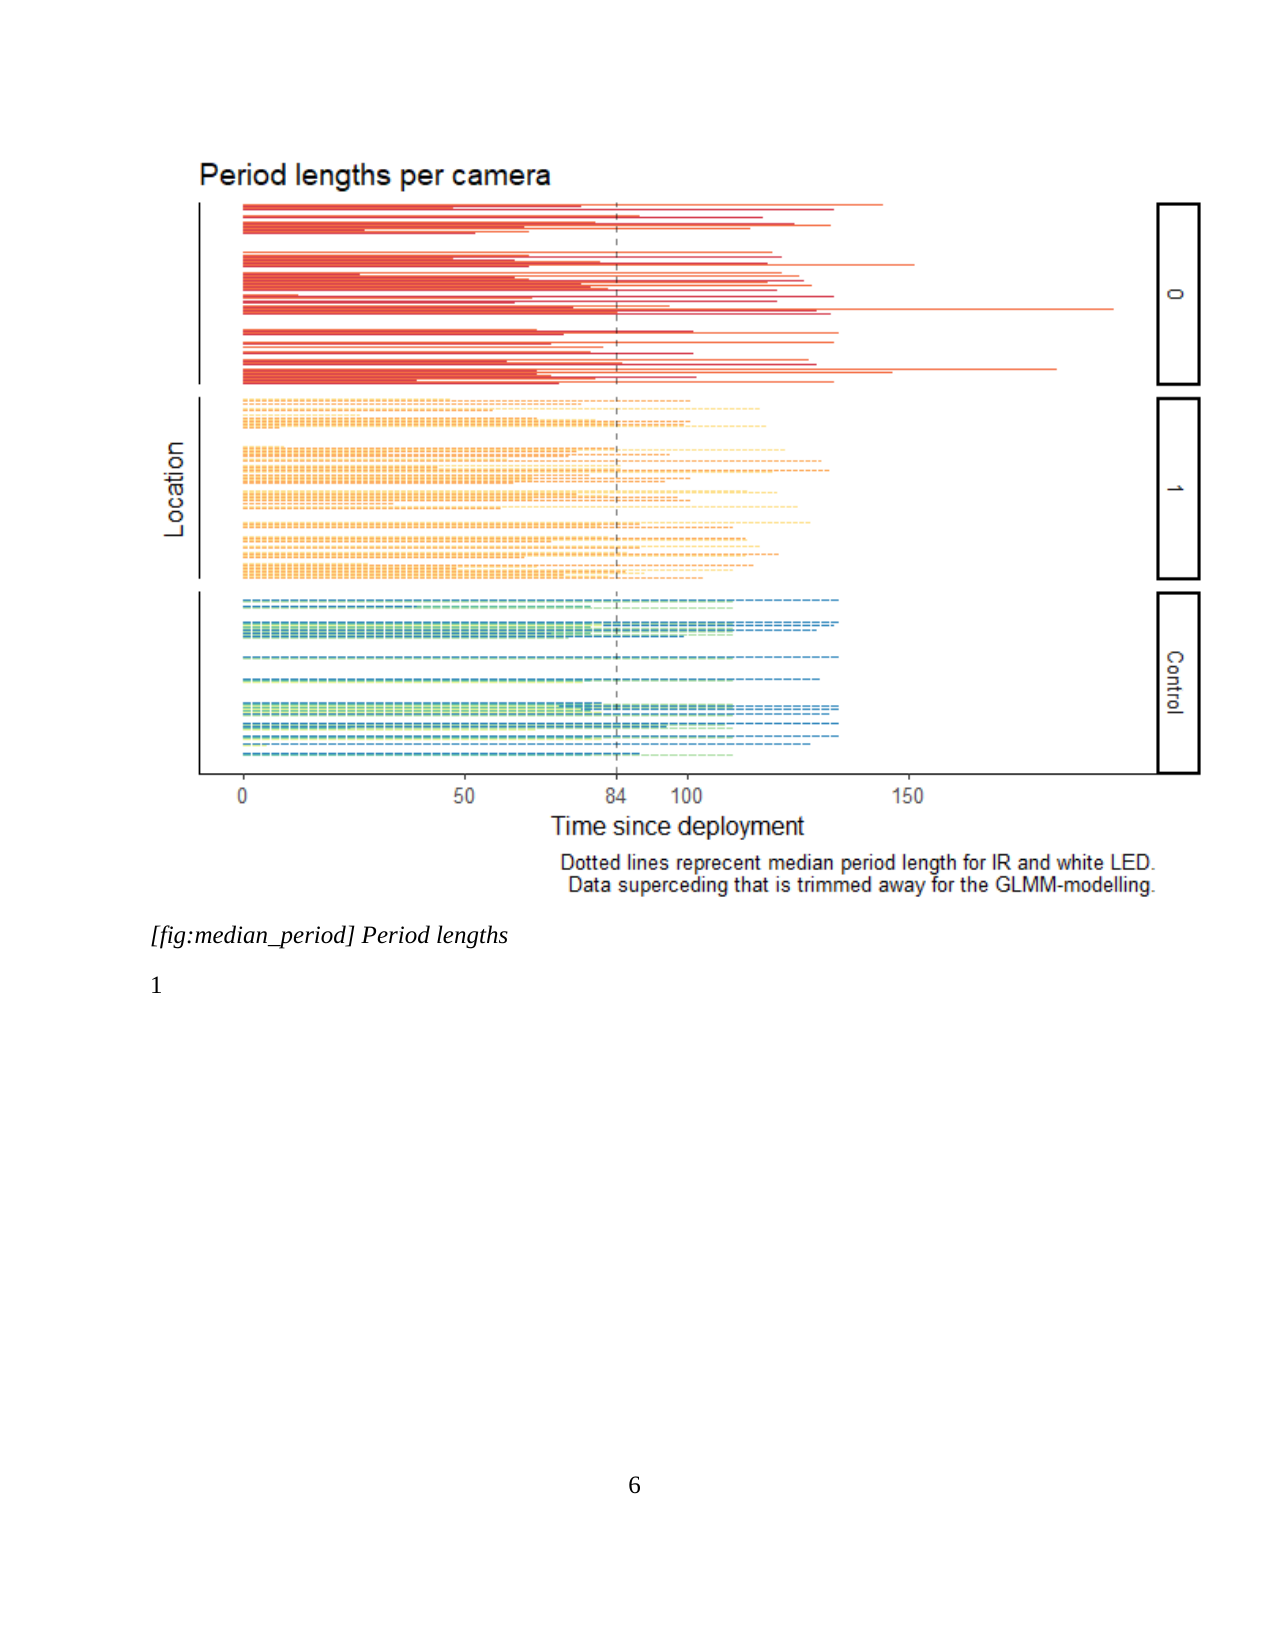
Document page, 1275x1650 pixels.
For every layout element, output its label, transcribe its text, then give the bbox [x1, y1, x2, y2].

text 1 [150, 971, 1125, 999]
picture [150, 150, 1212, 908]
text [fig:median_period] Period lengths [150, 920, 1125, 949]
